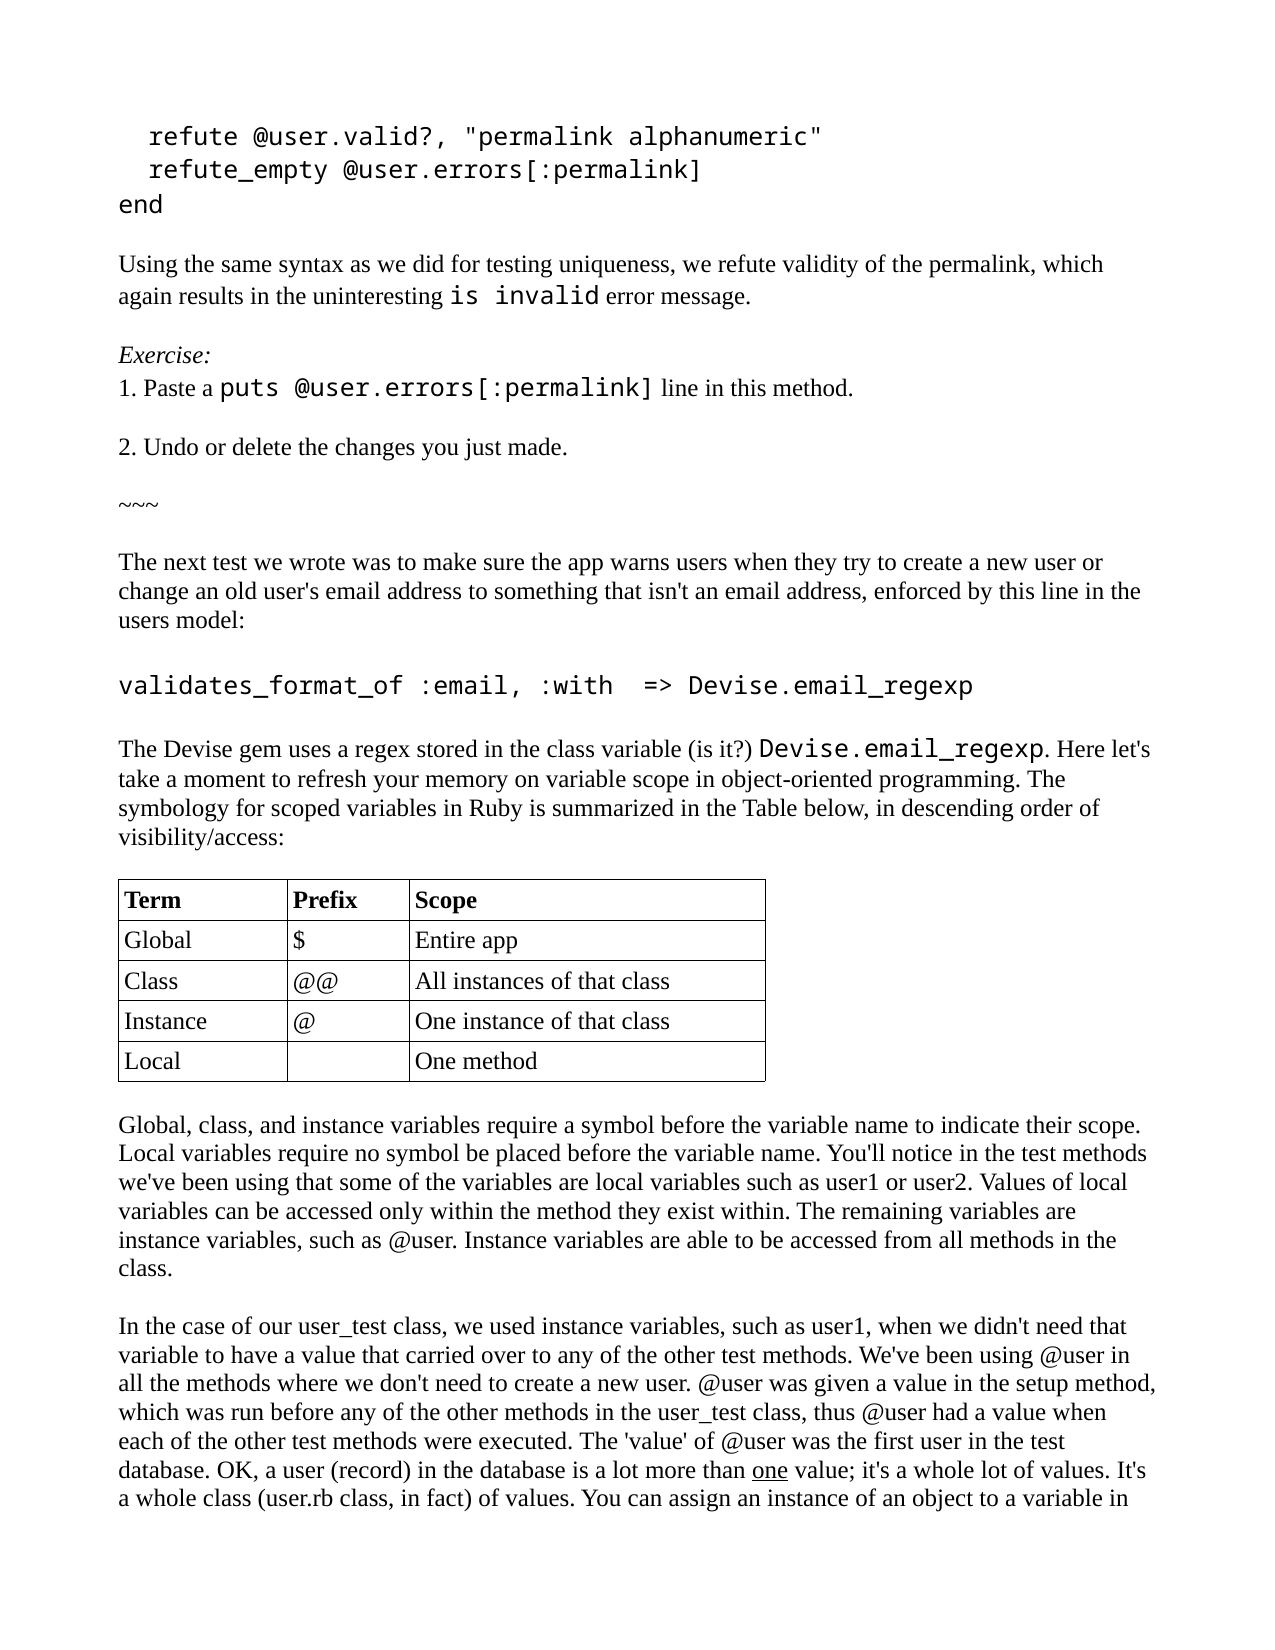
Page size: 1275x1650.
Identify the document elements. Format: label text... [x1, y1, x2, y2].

table_cell One instance of that class [410, 1001, 765, 1041]
table_cell Instance [119, 1001, 287, 1041]
table_cell Local [119, 1042, 287, 1081]
table_header Prefix [288, 880, 409, 920]
table_cell @ [288, 1001, 409, 1041]
text 2. Undo or delete the changes you just made. [118, 432, 1157, 461]
table_cell Entire app [410, 921, 765, 960]
text Global, class, and instance variables require a symbol before the variable name to indicate their scope. Local variables require no symbol be placed before the variable name. You'll notice in the test methods we've been using that some of the variables are local variables such as user1 or user2. Values of local variables can be accessed only within the method they exist within. The remaining variables are instance variables, such as @user. Instance variables are able to be accessed from all methods in the class. [118, 1110, 1157, 1282]
text The Devise gem uses a regex stored in the class variable (is it?) Devise.email_regexp. Here let's take a moment to refresh your memory on variable scope in object-oriented programming. The symbology for scoped variables in Ruby is summarized in the Table below, in descending order of visibility/access: [118, 730, 1157, 851]
table_cell Global [119, 921, 287, 960]
table_cell $ [288, 921, 409, 960]
text In the case of our user_test class, we used instance variables, such as user1, when we didn't need that variable to have a value that carried over to any of the other test methods. We've been using @user in all the methods where we don't need to create a new user. @user was given a value in the setup method, which was run before any of the other methods in the user_test class, thus @user had a value when each of the other test methods were executed. The 'value' of @user was the first user in the test database. OK, a user (record) in the database is a lot more than one value; it's a whole lot of values. It's a whole class (user.rb class, in fact) of values. You can assign an instance of an object to a variable in [118, 1311, 1157, 1512]
text validates_format_of :email, :with => Devise.email_regexp [118, 667, 1157, 702]
table_cell @@ [288, 961, 409, 1000]
text refute_empty @user.errors[:permalink] [118, 152, 1157, 186]
table_cell Class [119, 961, 287, 1000]
table_cell [288, 1042, 409, 1081]
text The next test we wrote was to make sure the app warns users when they try to create a new user or change an old user's email address to something that isn't an email address, enforced by this line in the users model: [118, 547, 1157, 633]
table_cell All instances of that class [410, 961, 765, 1000]
table_header Scope [410, 880, 765, 920]
text Exercise: [118, 341, 1157, 369]
table_cell One method [410, 1042, 765, 1081]
text ~~~ [118, 490, 1157, 518]
text refute @user.valid?, "permalink alphanumeric" [118, 118, 1157, 152]
table_header Term [119, 880, 287, 920]
text 1. Paste a puts @user.errors[:permalink] line in this method. [118, 369, 1157, 403]
text end [118, 186, 1157, 220]
text Using the same syntax as we did for testing uniqueness, we refute validity of the permalink, which again results in the uninteresting is invalid error message. [118, 249, 1157, 312]
